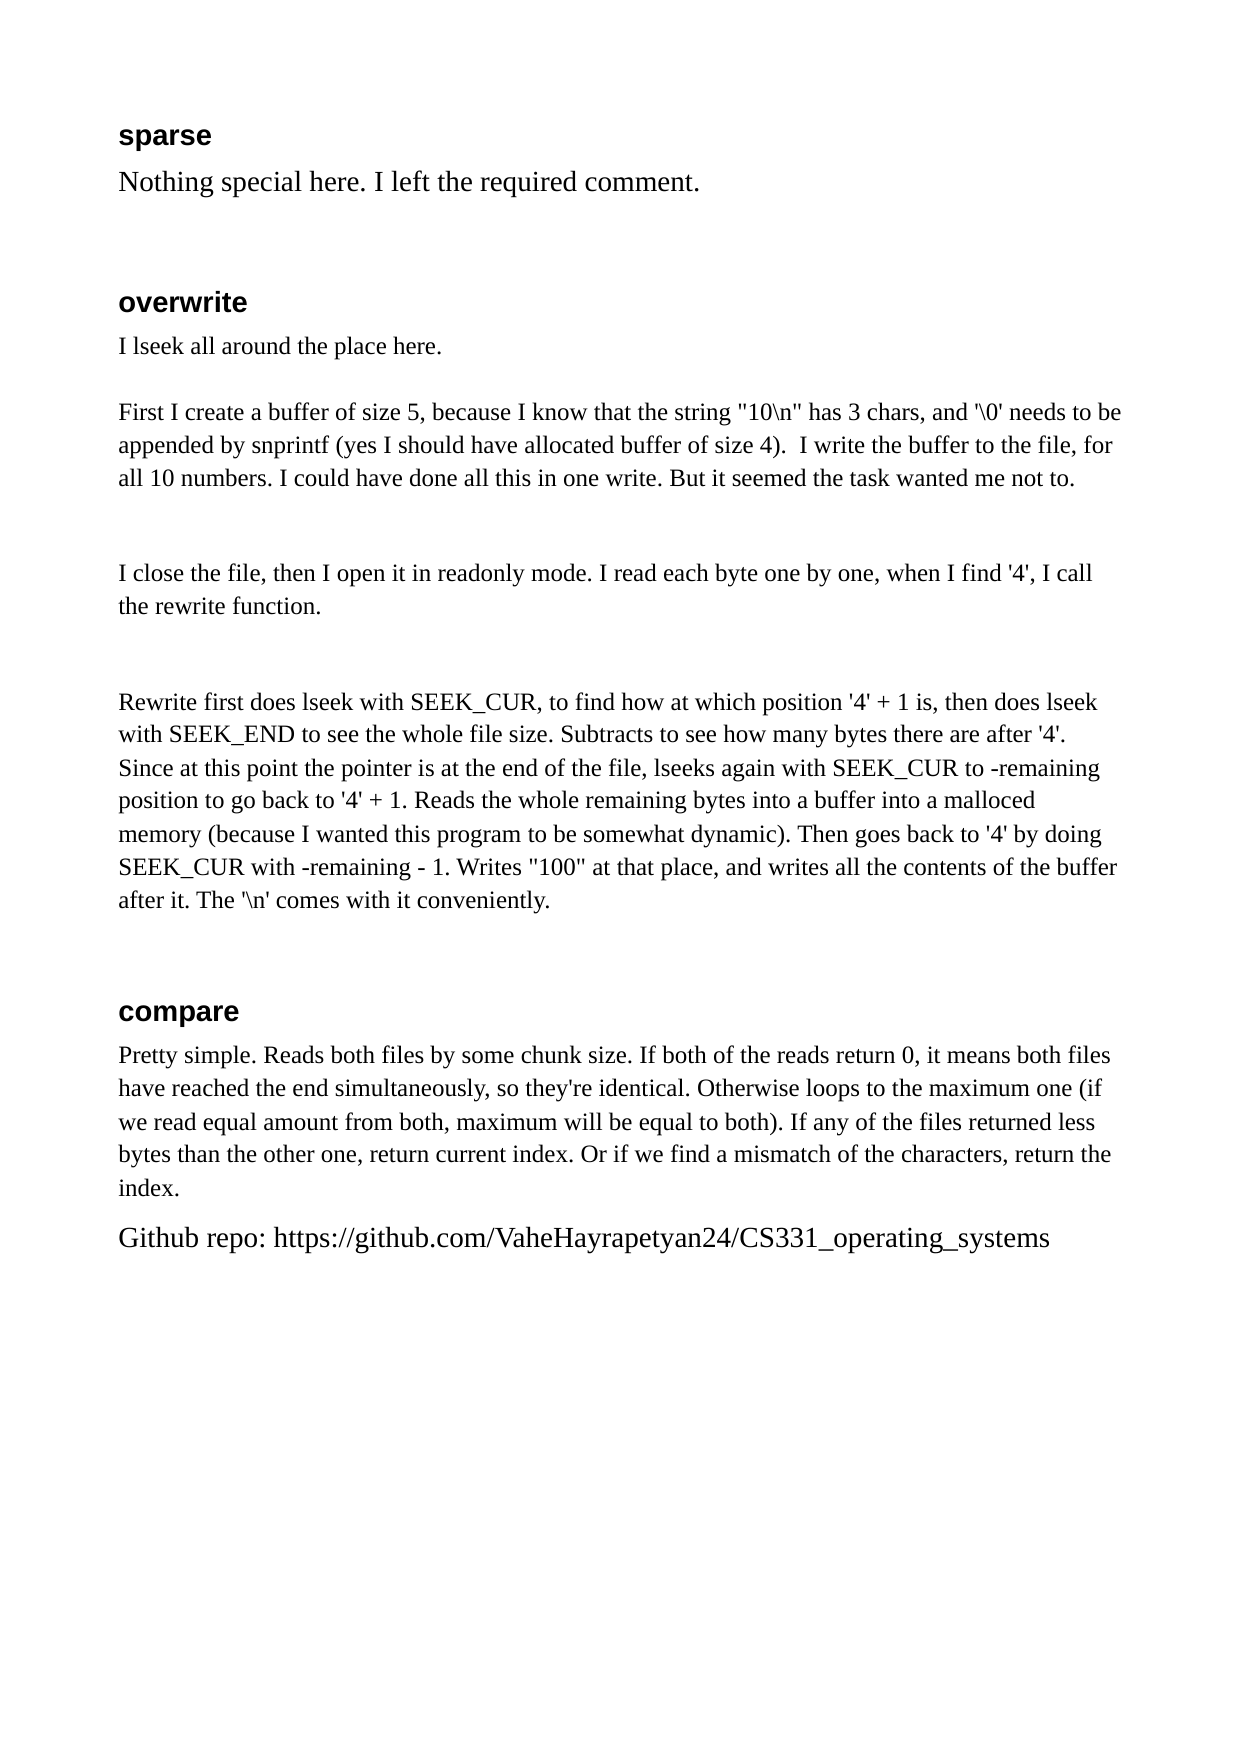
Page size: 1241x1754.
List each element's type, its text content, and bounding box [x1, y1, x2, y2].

text Github repo: https://github.com/VaheHayrapetyan24/CS331_operating_systems [118, 1220, 1122, 1254]
text I close the file, then I open it in readonly mode. I read each byte one by one, when I find '4', I call the rewrite function. [118, 558, 1122, 620]
text I lseek all around the place here. First I create a buffer of size 5, because I know that the string "10\n" has 3 chars, and '\0' needs to be appended by snprintf (yes I should have allocated buffer of size 4). I write the buffer to the file, for all 10 numbers. I could have done all this in one write. But it seemed the task wanted me not to. [118, 331, 1122, 492]
subtitle sparse [118, 118, 1122, 152]
text Rewrite first does lseek with SEEK_CUR, to find how at which position '4' + 1 is, then does lseek with SEEK_END to see the whole file size. Subtracts to see how many bytes there are after '4'. Since at this point the pointer is at the end of the file, lseeks again with SEEK_CUR to -remaining position to go back to '4' + 1. Reads the whole remaining bytes into a buffer into a malloced memory (because I wanted this program to be somewhat dynamic). Then goes back to '4' by doing SEEK_CUR with -remaining - 1. Writes "100" at that place, and writes all the contents of the buffer after it. The '\n' comes with it conveniently. [118, 687, 1122, 913]
subtitle overwrite [118, 285, 1122, 318]
text Nothing special here. I left the required comment. [118, 164, 1122, 198]
subtitle compare [118, 994, 1122, 1028]
text Pretty simple. Reads both files by some chunk size. If both of the reads return 0, it means both files have reached the end simultaneously, so they're identical. Otherwise loops to the maximum one (if we read equal amount from both, maximum will be equal to both). If any of the files returned less bytes than the other one, return current index. Or if we find a mismatch of the characters, return the index. [118, 1041, 1122, 1201]
